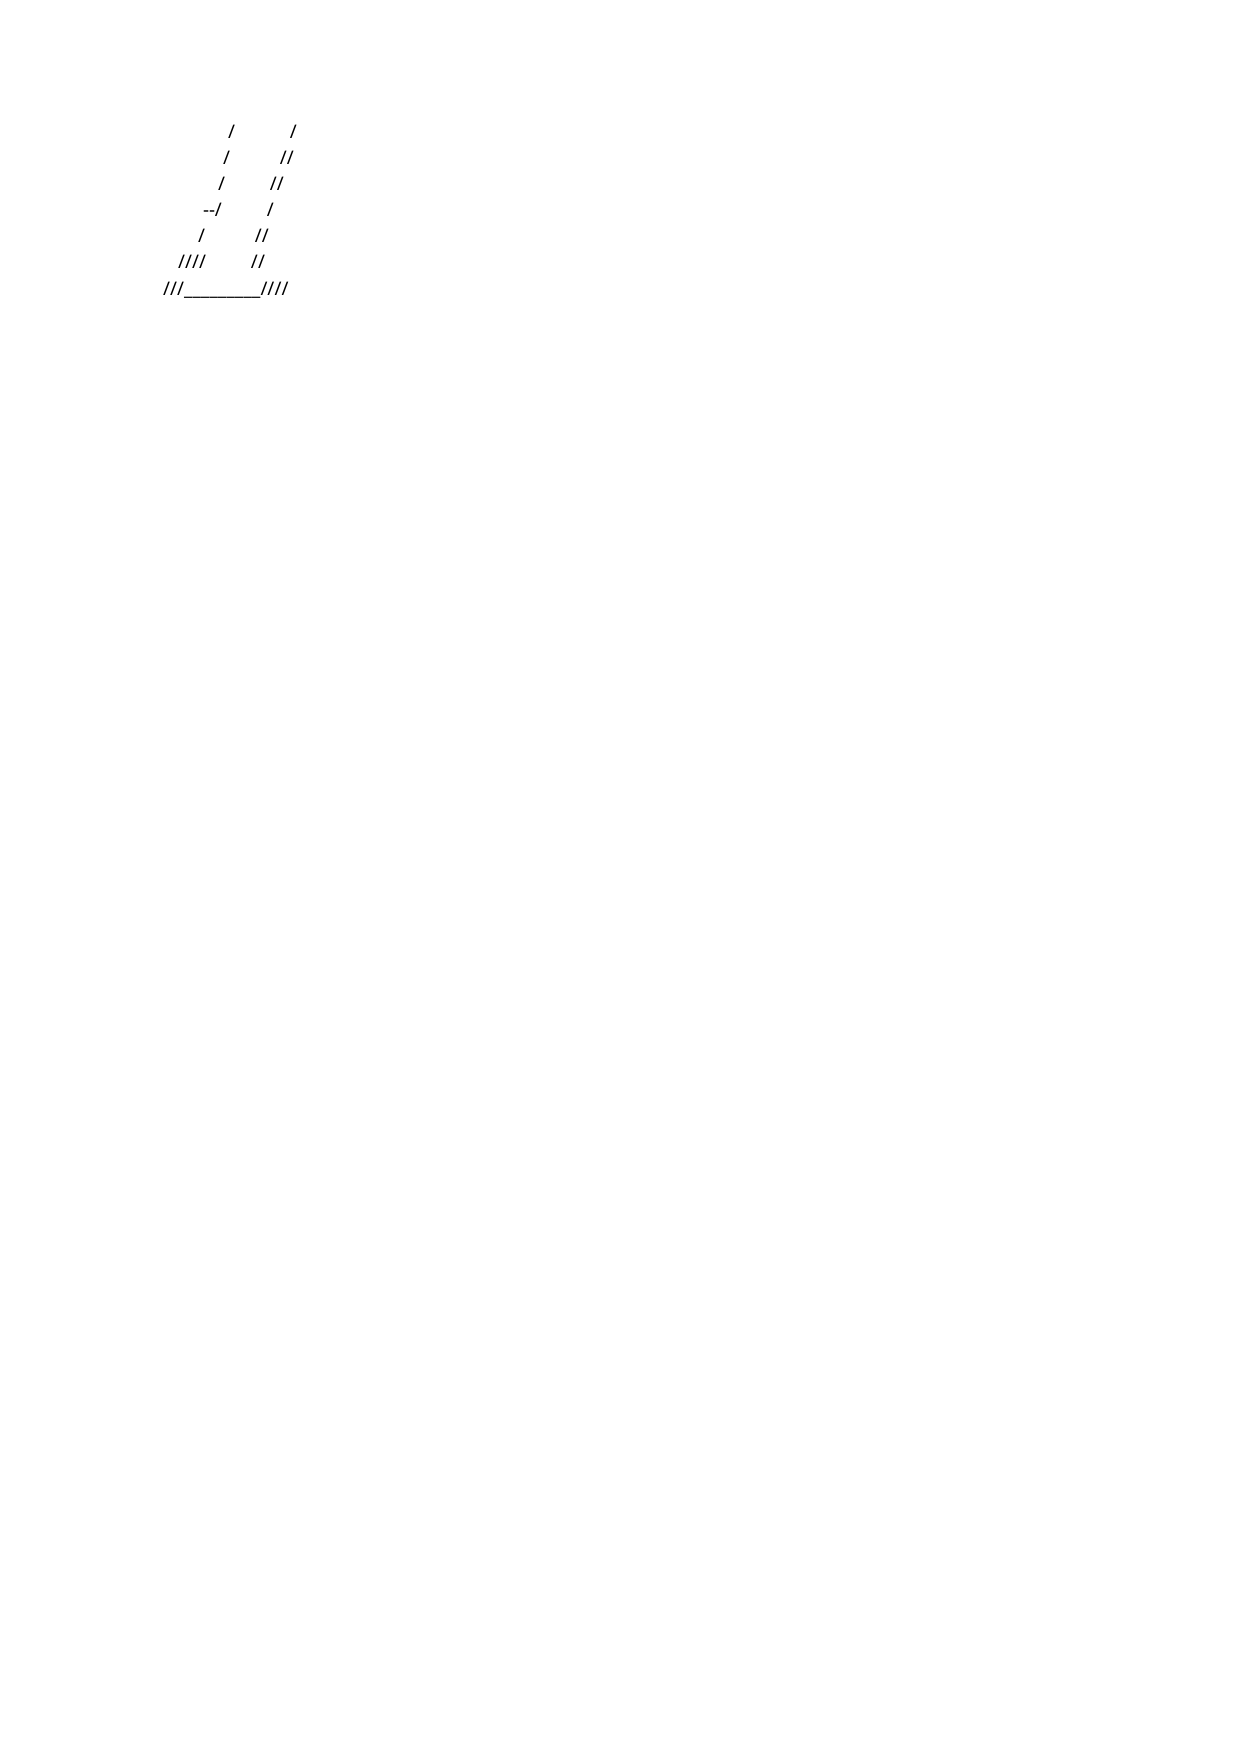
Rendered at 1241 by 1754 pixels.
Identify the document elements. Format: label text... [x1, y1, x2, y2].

text //// // [118, 248, 1122, 274]
text / / [118, 118, 1122, 144]
text / // [118, 144, 1122, 170]
text ///_________//// [118, 274, 1122, 300]
text --/ / [118, 196, 1122, 222]
text / // [118, 222, 1122, 248]
text / // [118, 170, 1122, 196]
